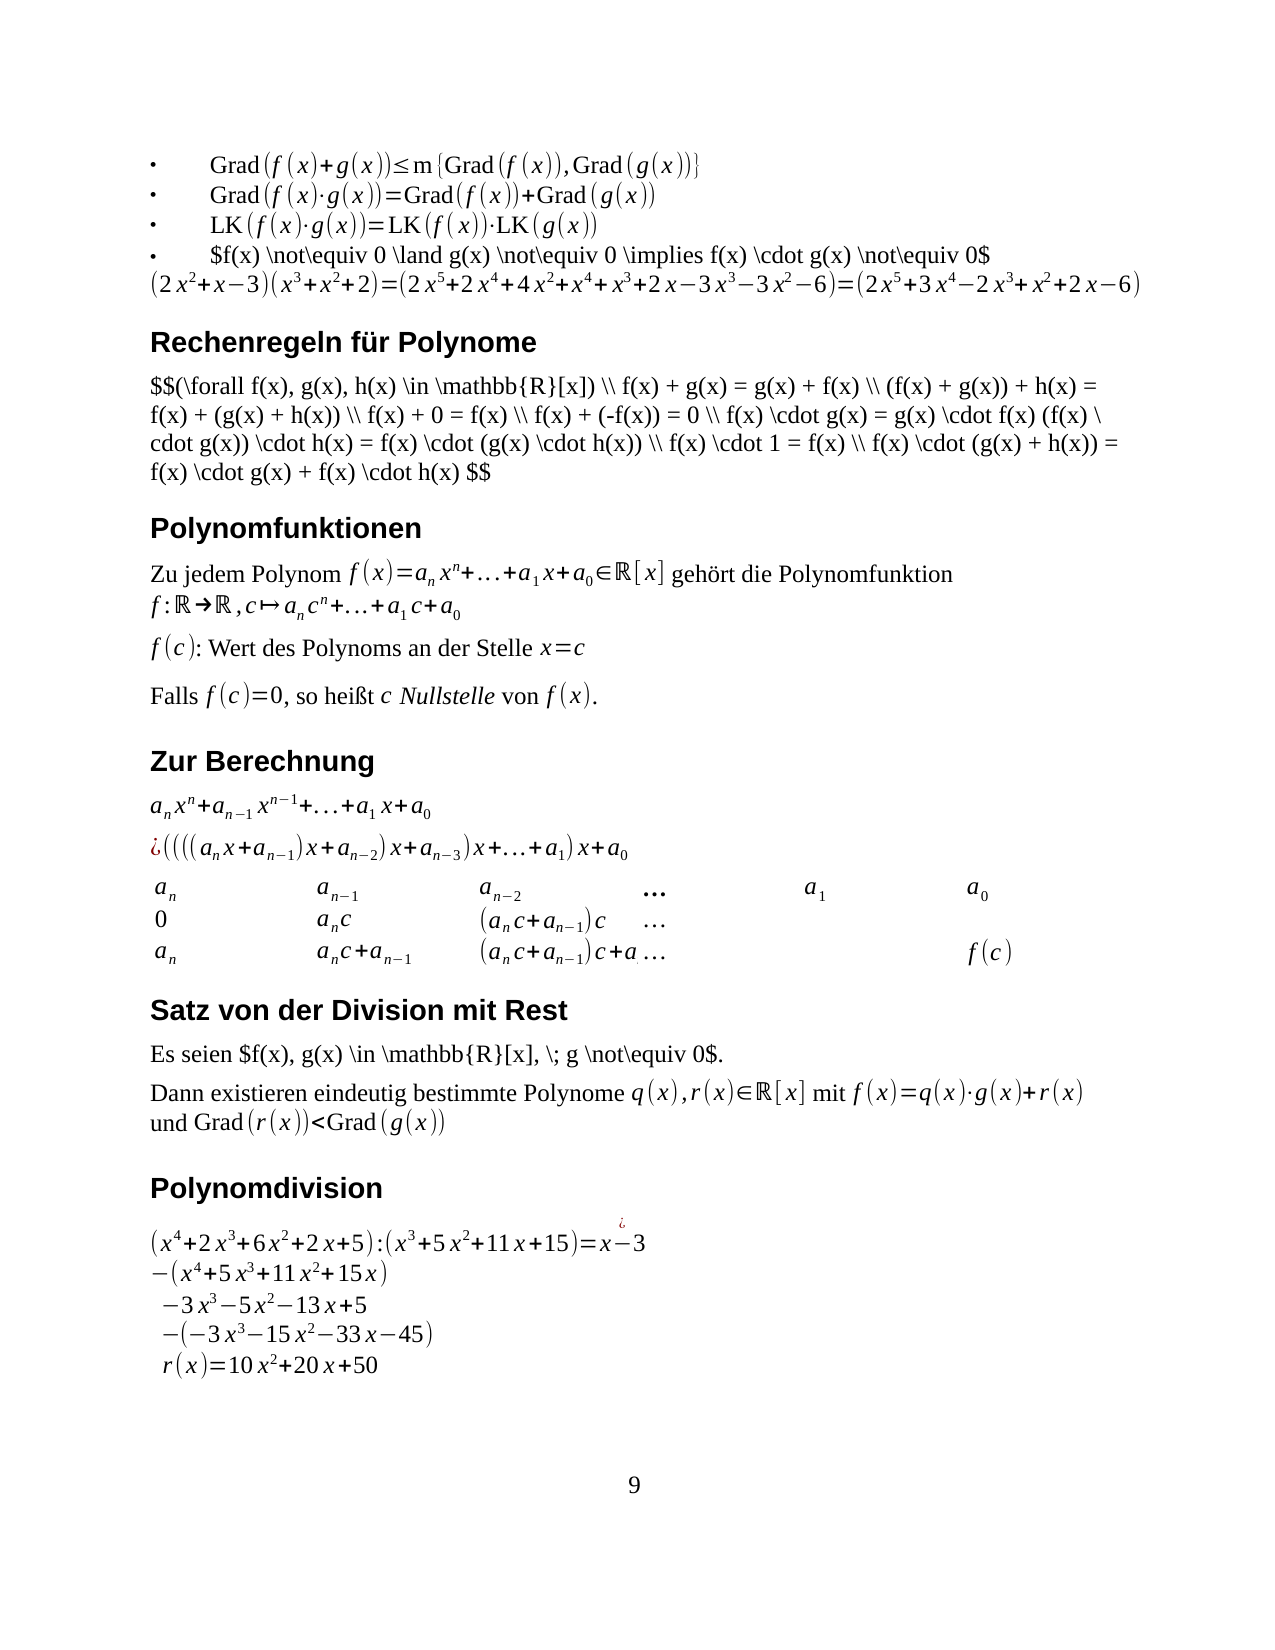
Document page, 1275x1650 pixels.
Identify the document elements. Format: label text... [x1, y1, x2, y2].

subtitle Zur Berechnung [150, 744, 1125, 778]
table_header [800, 873, 962, 904]
text Es seien $f(x), g(x) \in \mathbb{R}[x], \; g \not\equiv 0$. [150, 1039, 1125, 1068]
table_cell [800, 936, 962, 968]
table_header [475, 873, 637, 904]
table_cell … [638, 936, 800, 968]
subtitle Rechenregeln für Polynome [150, 325, 1125, 358]
table_cell [150, 936, 312, 968]
table_cell [475, 936, 637, 968]
text Falls , so heißt Nullstelle von . [150, 680, 1125, 710]
table_cell [475, 905, 637, 936]
table_cell [963, 936, 1125, 968]
table_cell [313, 936, 475, 968]
table_header … [638, 873, 800, 904]
subtitle Polynomfunktionen [150, 511, 1125, 544]
table_cell 0 [150, 905, 312, 936]
table_cell [313, 905, 475, 936]
text : Wert des Polynoms an der Stelle [150, 632, 1125, 662]
table_cell … [638, 905, 800, 936]
table_cell [963, 905, 1125, 936]
text Dann existieren eindeutig bestimmte Polynome mit und [150, 1077, 1125, 1137]
list $f(x) \not\equiv 0 \land g(x) \not\equiv 0 \implies f(x) \cdot g(x) \not\equiv 0$ [150, 240, 1125, 269]
table_header [313, 873, 475, 904]
subtitle Polynomdivision [150, 1171, 1125, 1205]
table_header [150, 873, 312, 904]
table_cell [800, 905, 962, 936]
text $$(\forall f(x), g(x), h(x) \in \mathbb{R}[x]) \\ f(x) + g(x) = g(x) + f(x) \\ (f(x) + g(x)) + h(x) = f(x) + (g(x) + h(x)) \\ f(x) + 0 = f(x) \\ f(x) + (-f(x)) = 0 \\ f(x) \cdot g(x) = g(x) \cdot f(x) (f(x) \cdot g(x)) \cdot h(x) = f(x) \cdot (g(x) \cdot h(x)) \\ f(x) \cdot 1 = f(x) \\ f(x) \cdot (g(x) + h(x)) = f(x) \cdot g(x) + f(x) \cdot h(x) $$ [150, 371, 1125, 486]
table_header [963, 873, 1125, 904]
text Zu jedem Polynom gehört die Polynomfunktion [150, 557, 1125, 623]
subtitle Satz von der Division mit Rest [150, 993, 1125, 1027]
